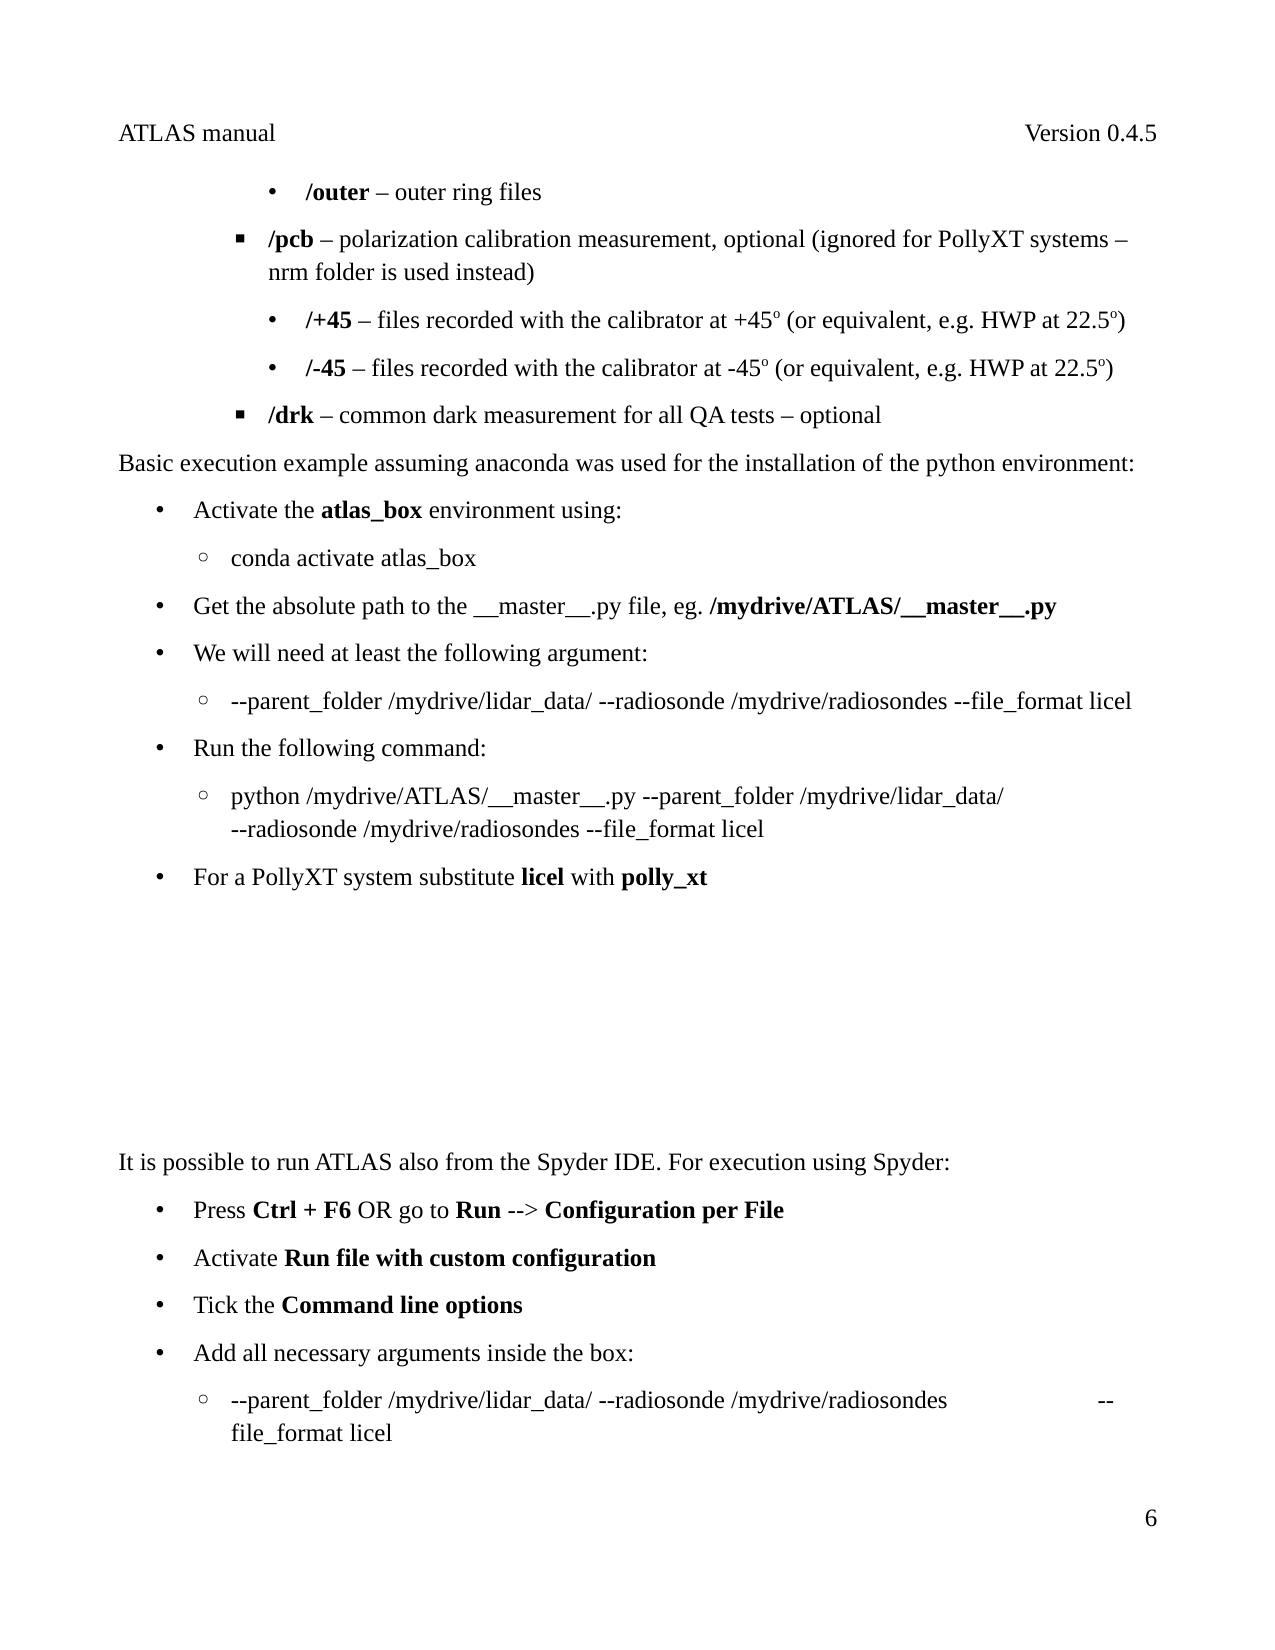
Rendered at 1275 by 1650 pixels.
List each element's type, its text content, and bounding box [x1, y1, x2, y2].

list Activate Run file with custom configuration [156, 1243, 1157, 1271]
list --parent_folder /mydrive/lidar_data/ --radiosonde /mydrive/radiosondes --file_format licel [193, 686, 1157, 715]
list /-45 – files recorded with the calibrator at -45o (or equivalent, e.g. HWP at 22.5o) [268, 353, 1157, 381]
text It is possible to run ATLAS also from the Spyder IDE. For execution using Spyder: [118, 1147, 1157, 1176]
list --parent_folder /mydrive/lidar_data/ --radiosonde /mydrive/radiosondes --file_format licel [193, 1385, 1157, 1447]
list We will need at least the following argument: [156, 638, 1157, 667]
text Basic execution example assuming anaconda was used for the installation of the python environment: [118, 448, 1157, 477]
list /outer – outer ring files [268, 177, 1157, 206]
list Activate the atlas_box environment using: [156, 496, 1157, 524]
list Add all necessary arguments inside the box: [156, 1338, 1157, 1367]
list Get the absolute path to the __master__.py file, eg. /mydrive/ATLAS/__master__.py [156, 591, 1157, 619]
list Press Ctrl + F6 OR go to Run --> Configuration per File [156, 1195, 1157, 1224]
list /pcb – polarization calibration measurement, optional (ignored for PollyXT systems – nrm folder is used instead) [231, 224, 1157, 286]
list Tick the Command line options [156, 1290, 1157, 1319]
list For a PollyXT system substitute licel with polly_xt [156, 862, 1157, 891]
list /+45 – files recorded with the calibrator at +45o (or equivalent, e.g. HWP at 22.5o) [268, 305, 1157, 334]
list Run the following command: [156, 733, 1157, 762]
list /drk – common dark measurement for all QA tests – optional [231, 400, 1157, 429]
list python /mydrive/ATLAS/__master__.py --parent_folder /mydrive/lidar_data/ --radiosonde /mydrive/radiosondes --file_format licel [193, 781, 1157, 843]
list conda activate atlas_box [193, 543, 1157, 572]
